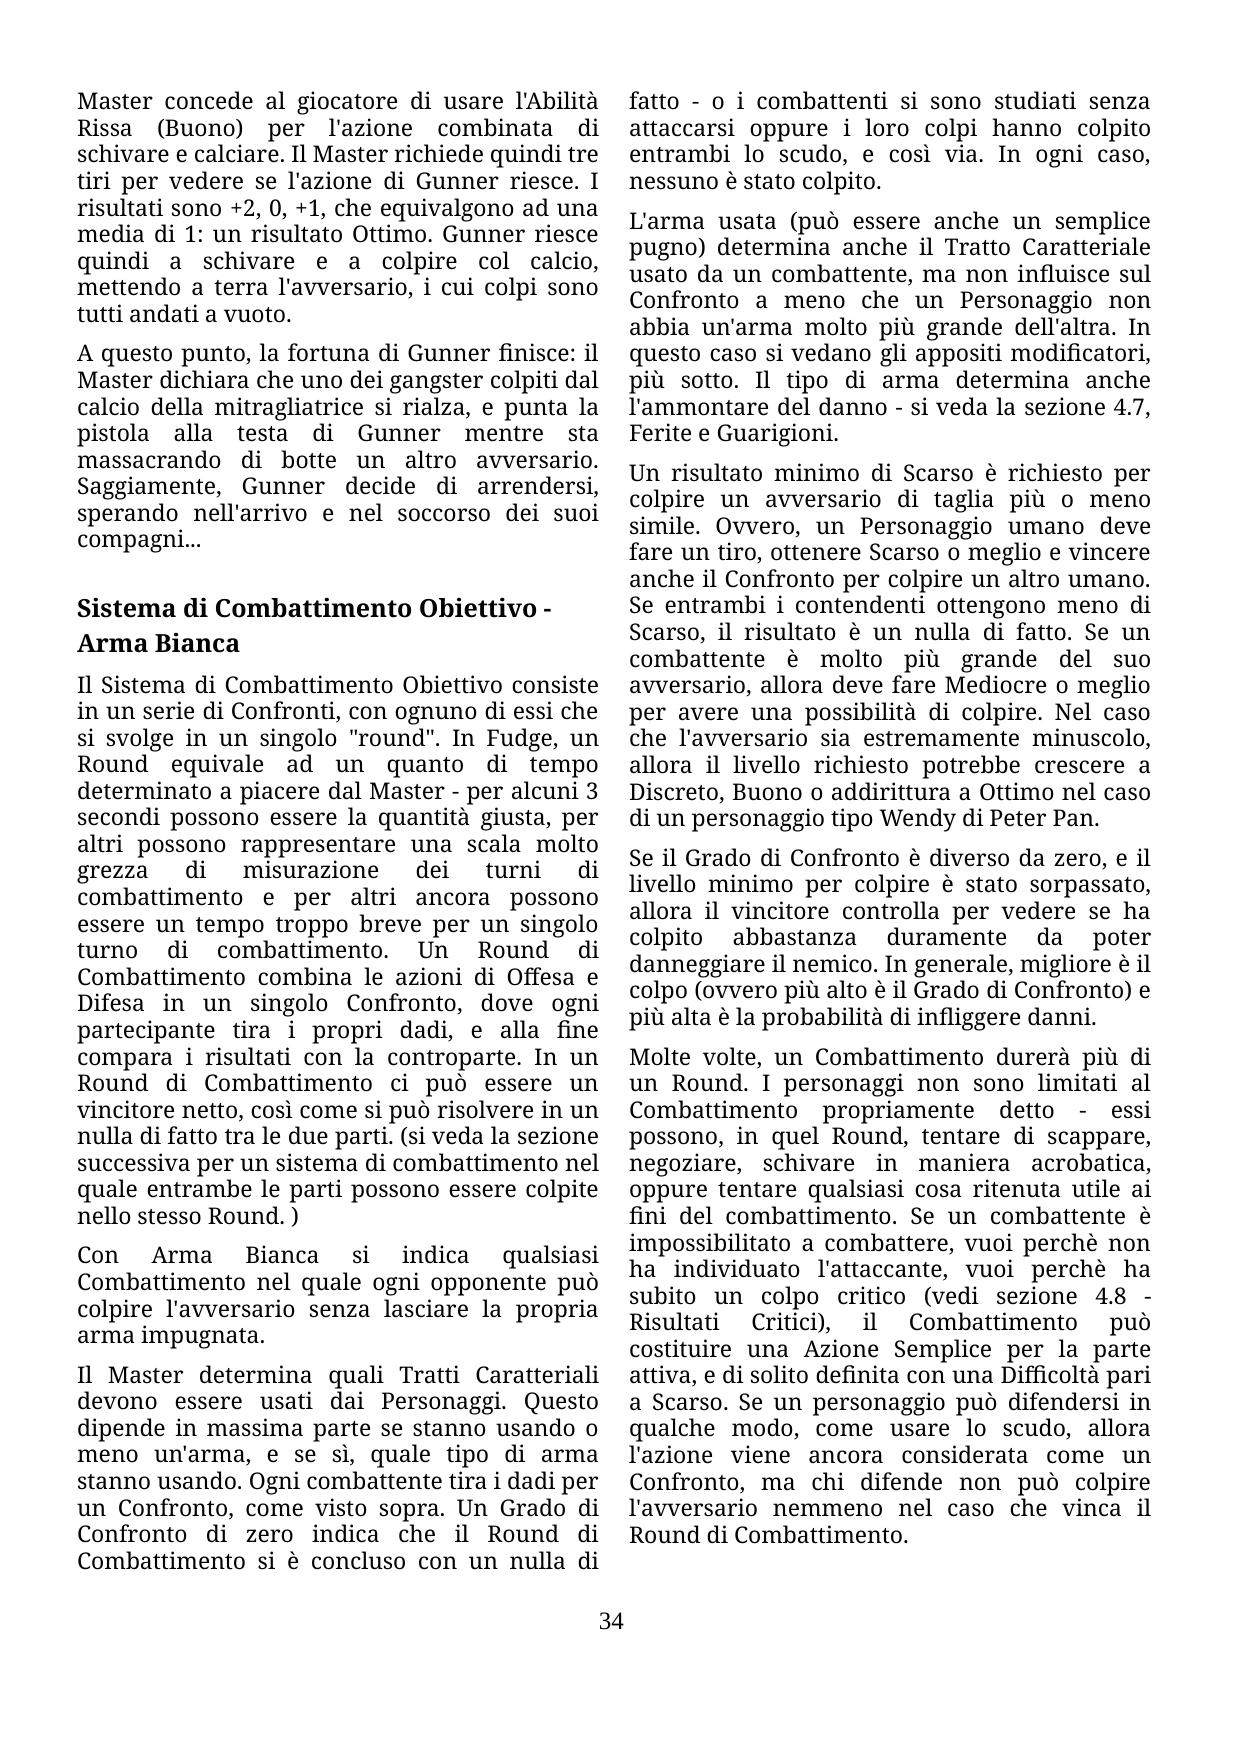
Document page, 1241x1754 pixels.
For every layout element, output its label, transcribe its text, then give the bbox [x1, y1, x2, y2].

text Master concede al giocatore di usare l'Abilità Rissa (Buono) per l'azione combinata di schivare e calciare. Il Master richiede quindi tre tiri per vedere se l'azione di Gunner riesce. I risultati sono +2, 0, +1, che equivalgono ad una media di 1: un risultato Ottimo. Gunner riesce quindi a schivare e a colpire col calcio, mettendo a terra l'avversario, i cui colpi sono tutti andati a vuoto. [77, 88, 599, 328]
text Se il Grado di Confronto è diverso da zero, e il livello minimo per colpire è stato sorpassato, allora il vincitore controlla per vedere se ha colpito abbastanza duramente da poter danneggiare il nemico. In generale, migliore è il colpo (ovvero più alto è il Grado di Confronto) e più alta è la probabilità di infliggere danni. [629, 845, 1152, 1031]
text Con Arma Bianca si indica qualsiasi Combattimento nel quale ogni opponente può colpire l'avversario senza lasciare la propria arma impugnata. [77, 1243, 599, 1349]
text A questo punto, la fortuna di Gunner finisce: il Master dichiara che uno dei gangster colpiti dal calcio della mitragliatrice si rialza, e punta la pistola alla testa di Gunner mentre sta massacrando di botte un altro avversario. Saggiamente, Gunner decide di arrendersi, sperando nell'arrivo e nel soccorso dei suoi compagni... [77, 341, 599, 553]
text Il Master determina quali Tratti Caratteriali devono essere usati dai Personaggi. Questo dipende in massima parte se stanno usando o meno un'arma, e se sì, quale tipo di arma stanno usando. Ogni combattente tira i dadi per un Confronto, come visto sopra. Un Grado di Confronto di zero indica che il Round di Combattimento si è concluso con un nulla di [77, 1362, 599, 1574]
text L'arma usata (può essere anche un semplice pugno) determina anche il Tratto Caratteriale usato da un combattente, ma non influisce sul Confronto a meno che un Personaggio non abbia un'arma molto più grande dell'altra. In questo caso si vedano gli appositi modificatori, più sotto. Il tipo di arma determina anche l'ammontare del danno - si veda la sezione 4.7, Ferite e Guarigioni. [629, 208, 1152, 447]
subtitle Sistema di Combattimento Obiettivo - Arma Bianca [77, 591, 599, 659]
text Il Sistema di Combattimento Obiettivo consiste in un serie di Confronti, con ognuno di essi che si svolge in un singolo "round". In Fudge, un Round equivale ad un quanto di tempo determinato a piacere dal Master - per alcuni 3 secondi possono essere la quantità giusta, per altri possono rappresentare una scala molto grezza di misurazione dei turni di combattimento e per altri ancora possono essere un tempo troppo breve per un singolo turno di combattimento. Un Round di Combattimento combina le azioni di Offesa e Difesa in un singolo Confronto, dove ogni partecipante tira i propri dadi, e alla fine compara i risultati con la controparte. In un Round di Combattimento ci può essere un vincitore netto, così come si può risolvere in un nulla di fatto tra le due parti. (si veda la sezione successiva per un sistema di combattimento nel quale entrambe le parti possono essere colpite nello stesso Round. ) [77, 672, 599, 1229]
text Molte volte, un Combattimento durerà più di un Round. I personaggi non sono limitati al Combattimento propriamente detto - essi possono, in quel Round, tentare di scappare, negoziare, schivare in maniera acrobatica, oppure tentare qualsiasi cosa ritenuta utile ai fini del combattimento. Se un combattente è impossibilitato a combattere, vuoi perchè non ha individuato l'attaccante, vuoi perchè ha subito un colpo critico (vedi sezione 4.8 - Risultati Critici), il Combattimento può costituire una Azione Semplice per la parte attiva, e di solito definita con una Difficoltà pari a Scarso. Se un personaggio può difendersi in qualche modo, come usare lo scudo, allora l'azione viene ancora considerata come un Confronto, ma chi difende non può colpire l'avversario nemmeno nel caso che vinca il Round di Combattimento. [629, 1044, 1152, 1548]
text Un risultato minimo di Scarso è richiesto per colpire un avversario di taglia più o meno simile. Ovvero, un Personaggio umano deve fare un tiro, ottenere Scarso o meglio e vincere anche il Confronto per colpire un altro umano. Se entrambi i contendenti ottengono meno di Scarso, il risultato è un nulla di fatto. Se un combattente è molto più grande del suo avversario, allora deve fare Mediocre o meglio per avere una possibilità di colpire. Nel caso che l'avversario sia estremamente minuscolo, allora il livello richiesto potrebbe crescere a Discreto, Buono o addirittura a Ottimo nel caso di un personaggio tipo Wendy di Peter Pan. [629, 460, 1152, 832]
text fatto - o i combattenti si sono studiati senza attaccarsi oppure i loro colpi hanno colpito entrambi lo scudo, e così via. In ogni caso, nessuno è stato colpito. [629, 88, 1152, 195]
